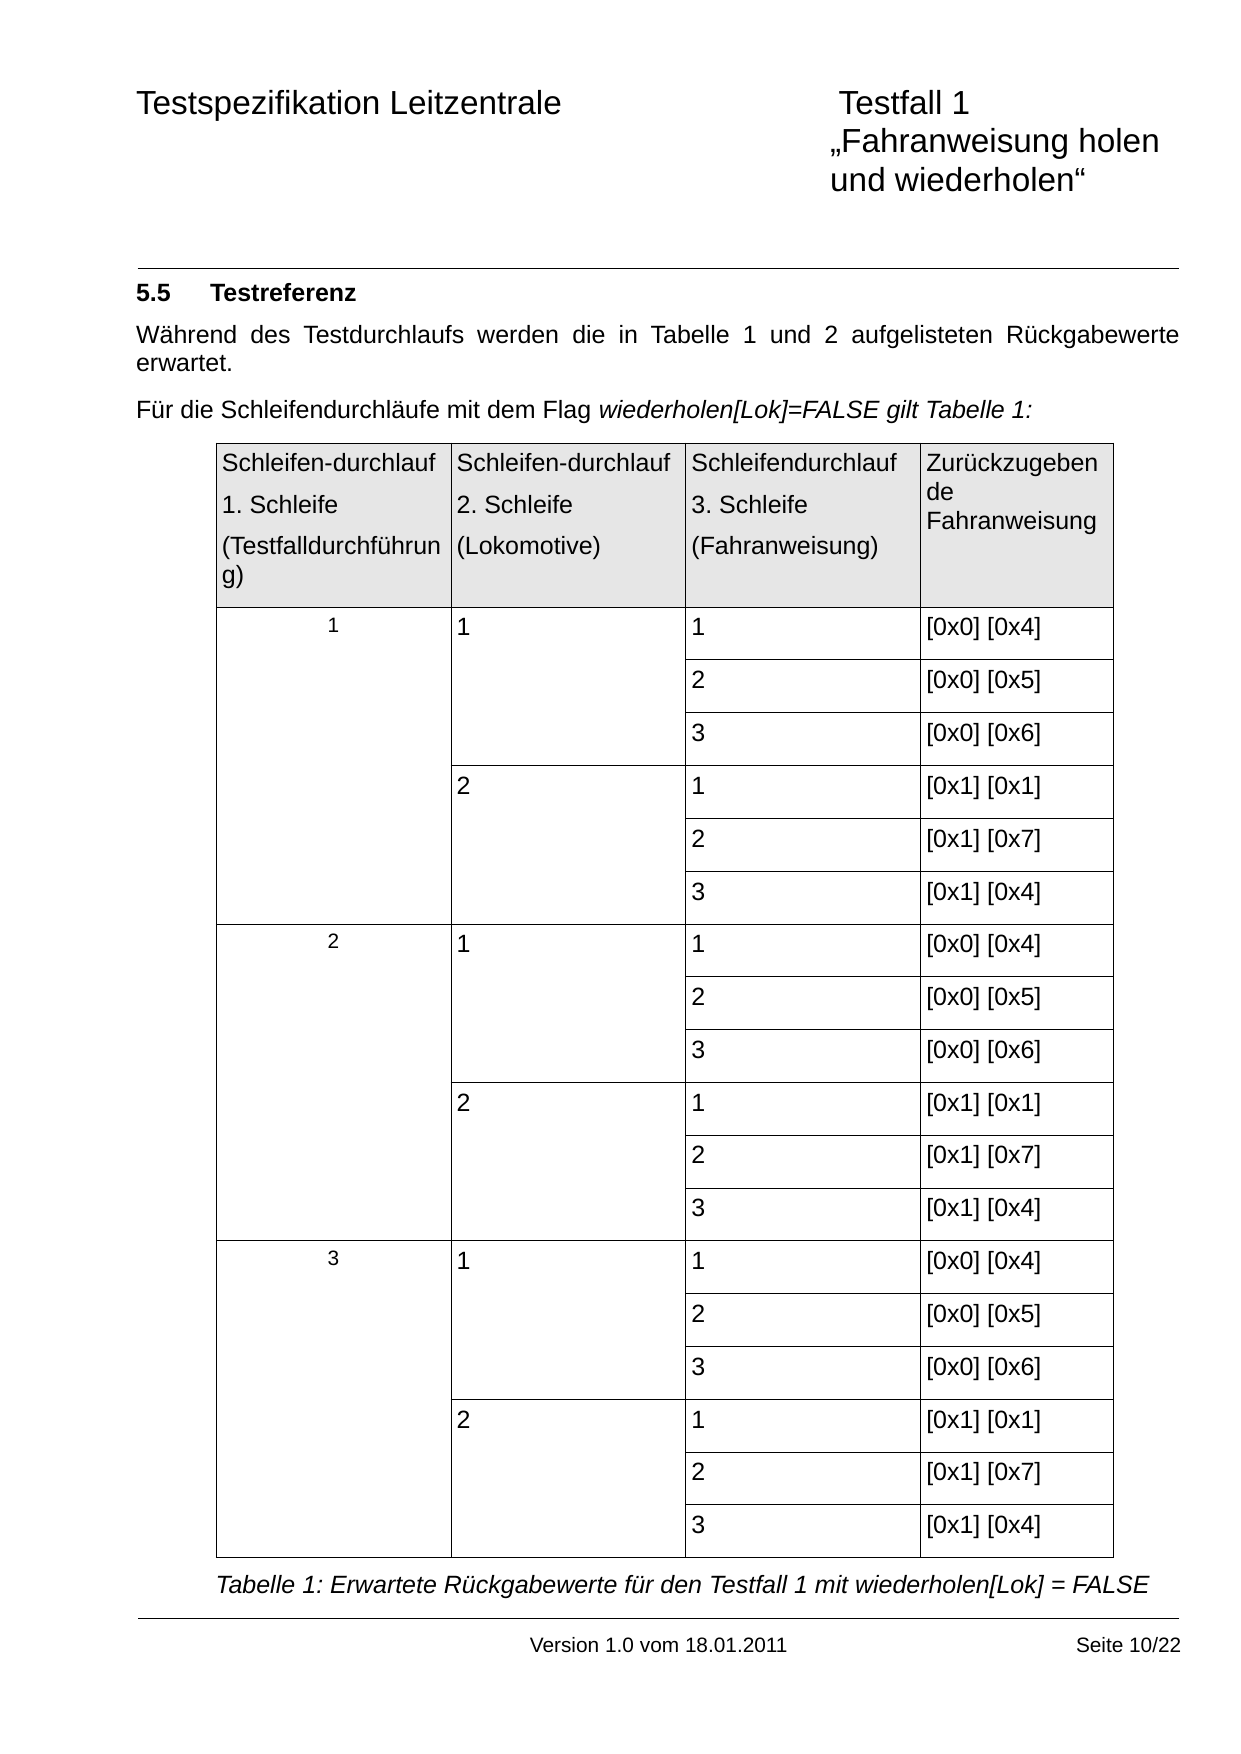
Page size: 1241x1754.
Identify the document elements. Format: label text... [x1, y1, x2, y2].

table_cell 1 [686, 608, 920, 659]
table_cell [0x0] [0x5] [921, 660, 1113, 712]
text Während des Testdurchlaufs werden die in Tabelle 1 und 2 aufgelisteten Rückgabewerte erwartet. [136, 319, 1181, 377]
table_cell [0x0] [0x4] [921, 608, 1113, 659]
table_cell 1 [686, 1083, 920, 1135]
table_cell 1 [686, 925, 920, 976]
table_cell [0x1] [0x1] [921, 1400, 1113, 1452]
table_cell [0x1] [0x4] [921, 1189, 1113, 1240]
table_cell [0x0] [0x6] [921, 713, 1113, 765]
table_cell [0x1] [0x4] [921, 872, 1113, 923]
table_header Schleifen-durchlauf 1. Schleife (Testfalldurchführung) [217, 444, 451, 607]
table_cell 3 [686, 713, 920, 765]
table_cell 2 [686, 977, 920, 1029]
table_cell 1 [452, 925, 685, 1082]
table_cell 2 [452, 766, 685, 923]
table_cell 3 [686, 872, 920, 923]
table_cell 1 [452, 608, 685, 765]
table_cell 1 [686, 1400, 920, 1452]
table_cell 2 [686, 1136, 920, 1187]
text Für die Schleifendurchläufe mit dem Flag wiederholen[Lok]=FALSE gilt Tabelle 1: [136, 395, 1181, 424]
table_cell 1 [452, 1241, 685, 1399]
table_cell 3 [686, 1030, 920, 1082]
table_cell [0x1] [0x1] [921, 1083, 1113, 1135]
table_cell 2 [686, 819, 920, 871]
table_cell 1 [686, 766, 920, 818]
table_cell [0x0] [0x4] [921, 925, 1113, 976]
table_cell 2 [452, 1400, 685, 1557]
table_cell 1 [686, 1241, 920, 1293]
text Tabelle 1: Erwartete Rückgabewerte für den Testfall 1 mit wiederholen[Lok] = FALSE [215, 1570, 1181, 1598]
table_cell [0x0] [0x5] [921, 1294, 1113, 1346]
table_cell 2 [686, 1453, 920, 1504]
table_cell [0x0] [0x6] [921, 1030, 1113, 1082]
table_cell [0x0] [0x5] [921, 977, 1113, 1029]
table_cell 2 [686, 1294, 920, 1346]
table_header Schleifendurchlauf 3. Schleife (Fahranweisung) [686, 444, 920, 607]
table_cell 3 [686, 1347, 920, 1399]
table_cell [0x1] [0x7] [921, 1136, 1113, 1187]
table_cell [0x1] [0x7] [921, 1453, 1113, 1504]
table_cell [0x1] [0x1] [921, 766, 1113, 818]
table_cell 2 [686, 660, 920, 712]
table_cell [0x1] [0x7] [921, 819, 1113, 871]
table_cell 3 [686, 1505, 920, 1557]
table_cell 2 [452, 1083, 685, 1240]
table_cell [0x0] [0x4] [921, 1241, 1113, 1293]
table_header Zurückzugebende Fahranweisung [921, 444, 1113, 607]
table_header Schleifen-durchlauf 2. Schleife (Lokomotive) [452, 444, 685, 607]
table_cell [0x0] [0x6] [921, 1347, 1113, 1399]
table_cell 2 [217, 925, 451, 1240]
table_cell [0x1] [0x4] [921, 1505, 1113, 1557]
table_cell 3 [686, 1189, 920, 1240]
table_cell 3 [217, 1241, 451, 1557]
subtitle Testreferenz [136, 289, 1181, 307]
table_cell 1 [217, 608, 451, 923]
